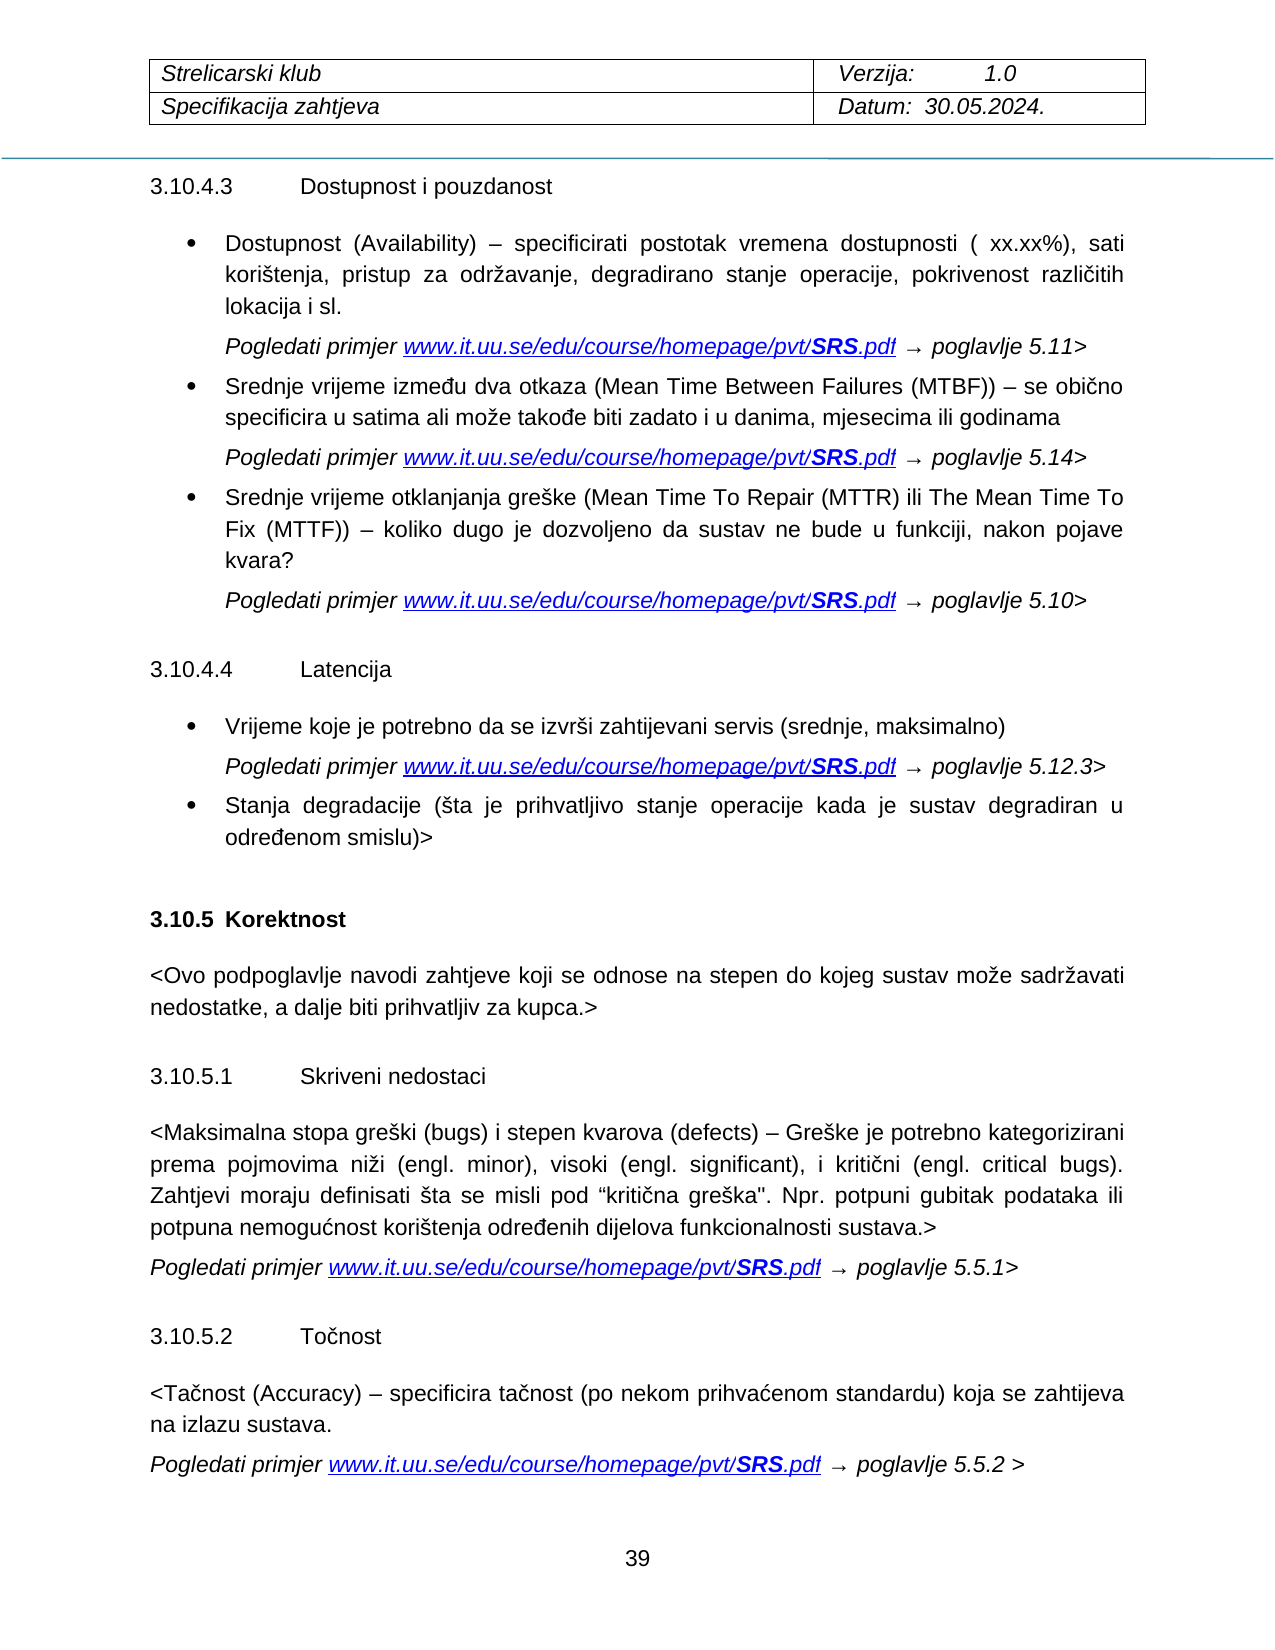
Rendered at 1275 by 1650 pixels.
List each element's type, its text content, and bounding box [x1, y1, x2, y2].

list Stanja degradacije (šta je prihvatljivo stanje operacije kada je sustav degradiran u određenom smislu)> [187, 792, 1125, 850]
text Pogledati primjer www.it.uu.se/edu/course/homepage/pvt/SRS.pdf → poglavlje 5.14> [225, 444, 1125, 471]
list Srednje vrijeme otklanjanja greške (Mean Time To Repair (MTTR) ili The Mean Time To Fix (MTTF)) – koliko dugo je dozvoljeno da sustav ne bude u funkciji, nakon pojave kvara? [187, 484, 1125, 573]
subtitle Korektnost [150, 906, 1125, 932]
text <Tačnost (Accuracy) – specificira tačnost (po nekom prihvaćenom standardu) koja se zahtijeva na izlazu sustava. [150, 1379, 1125, 1437]
text <Maksimalna stopa greški (bugs) i stepen kvarova (defects) – Greške je potrebno kategorizirani prema pojmovima niži (engl. minor), visoki (engl. significant), i kritični (engl. critical bugs). Zahtjevi moraju definisati šta se misli pod “kritična greška". Npr. potpuni gubitak podataka ili potpuna nemogućnost korištenja određenih dijelova funkcionalnosti sustava.> [150, 1119, 1125, 1240]
subtitle Latencija [150, 656, 1125, 682]
subtitle Skriveni nedostaci [150, 1063, 1125, 1089]
list Dostupnost (Availability) – specificirati postotak vremena dostupnosti ( xx.xx%), sati korištenja, pristup za održavanje, degradirano stanje operacije, pokrivenost različitih lokacija i sl. [187, 230, 1125, 319]
subtitle Dostupnost i pouzdanost [150, 173, 1125, 199]
text Pogledati primjer www.it.uu.se/edu/course/homepage/pvt/SRS.pdf → poglavlje 5.11> [225, 333, 1125, 359]
text Pogledati primjer www.it.uu.se/edu/course/homepage/pvt/SRS.pdf → poglavlje 5.12.3> [225, 753, 1125, 779]
text Pogledati primjer www.it.uu.se/edu/course/homepage/pvt/SRS.pdf → poglavlje 5.5.1> [150, 1254, 1125, 1280]
text <Ovo podpoglavlje navodi zahtjeve koji se odnose na stepen do kojeg sustav može sadržavati nedostatke, a dalje biti prihvatljiv za kupca.> [150, 962, 1125, 1020]
list Srednje vrijeme između dva otkaza (Mean Time Between Failures (MTBF)) – se obično specificira u satima ali može takođe biti zadato i u danima, mjesecima ili godinama [187, 373, 1125, 431]
text Pogledati primjer www.it.uu.se/edu/course/homepage/pvt/SRS.pdf → poglavlje 5.5.2 > [150, 1451, 1125, 1477]
subtitle Točnost [150, 1323, 1125, 1349]
list Vrijeme koje je potrebno da se izvrši zahtijevani servis (srednje, maksimalno) [187, 713, 1125, 739]
text Pogledati primjer www.it.uu.se/edu/course/homepage/pvt/SRS.pdf → poglavlje 5.10> [225, 587, 1125, 613]
